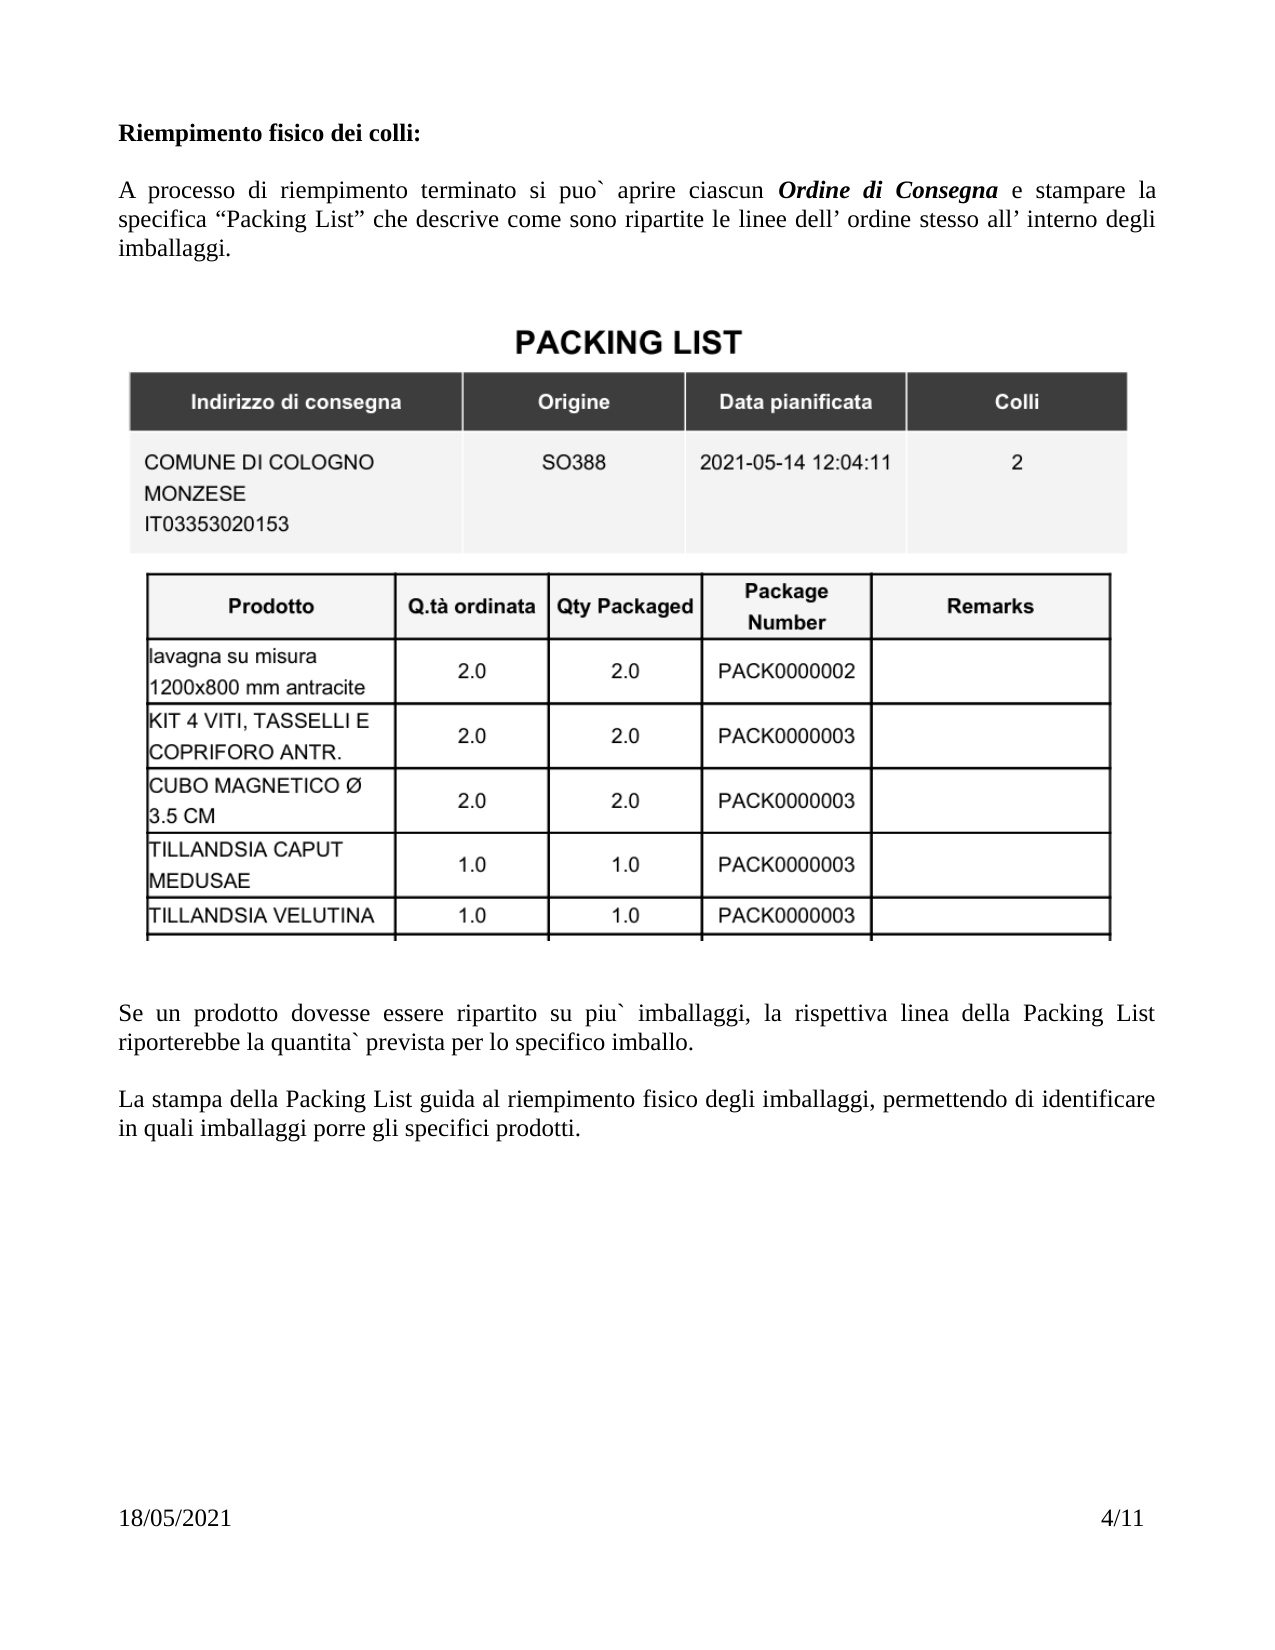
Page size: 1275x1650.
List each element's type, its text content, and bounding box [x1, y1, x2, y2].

picture [118, 290, 1157, 941]
text Se un prodotto dovesse essere ripartito su piu` imballaggi, la rispettiva linea della Packing List riporterebbe la quantita` prevista per lo specifico imballo. [118, 998, 1157, 1056]
text Riempimento fisico dei colli: [118, 118, 1157, 147]
text A processo di riempimento terminato si puo` aprire ciascun Ordine di Consegna e stampare la specifica “Packing List” che descrive come sono ripartite le linee dell’ ordine stesso all’ interno degli imballaggi. [118, 176, 1157, 262]
text La stampa della Packing List guida al riempimento fisico degli imballaggi, permettendo di identificare in quali imballaggi porre gli specifici prodotti. [118, 1084, 1157, 1142]
